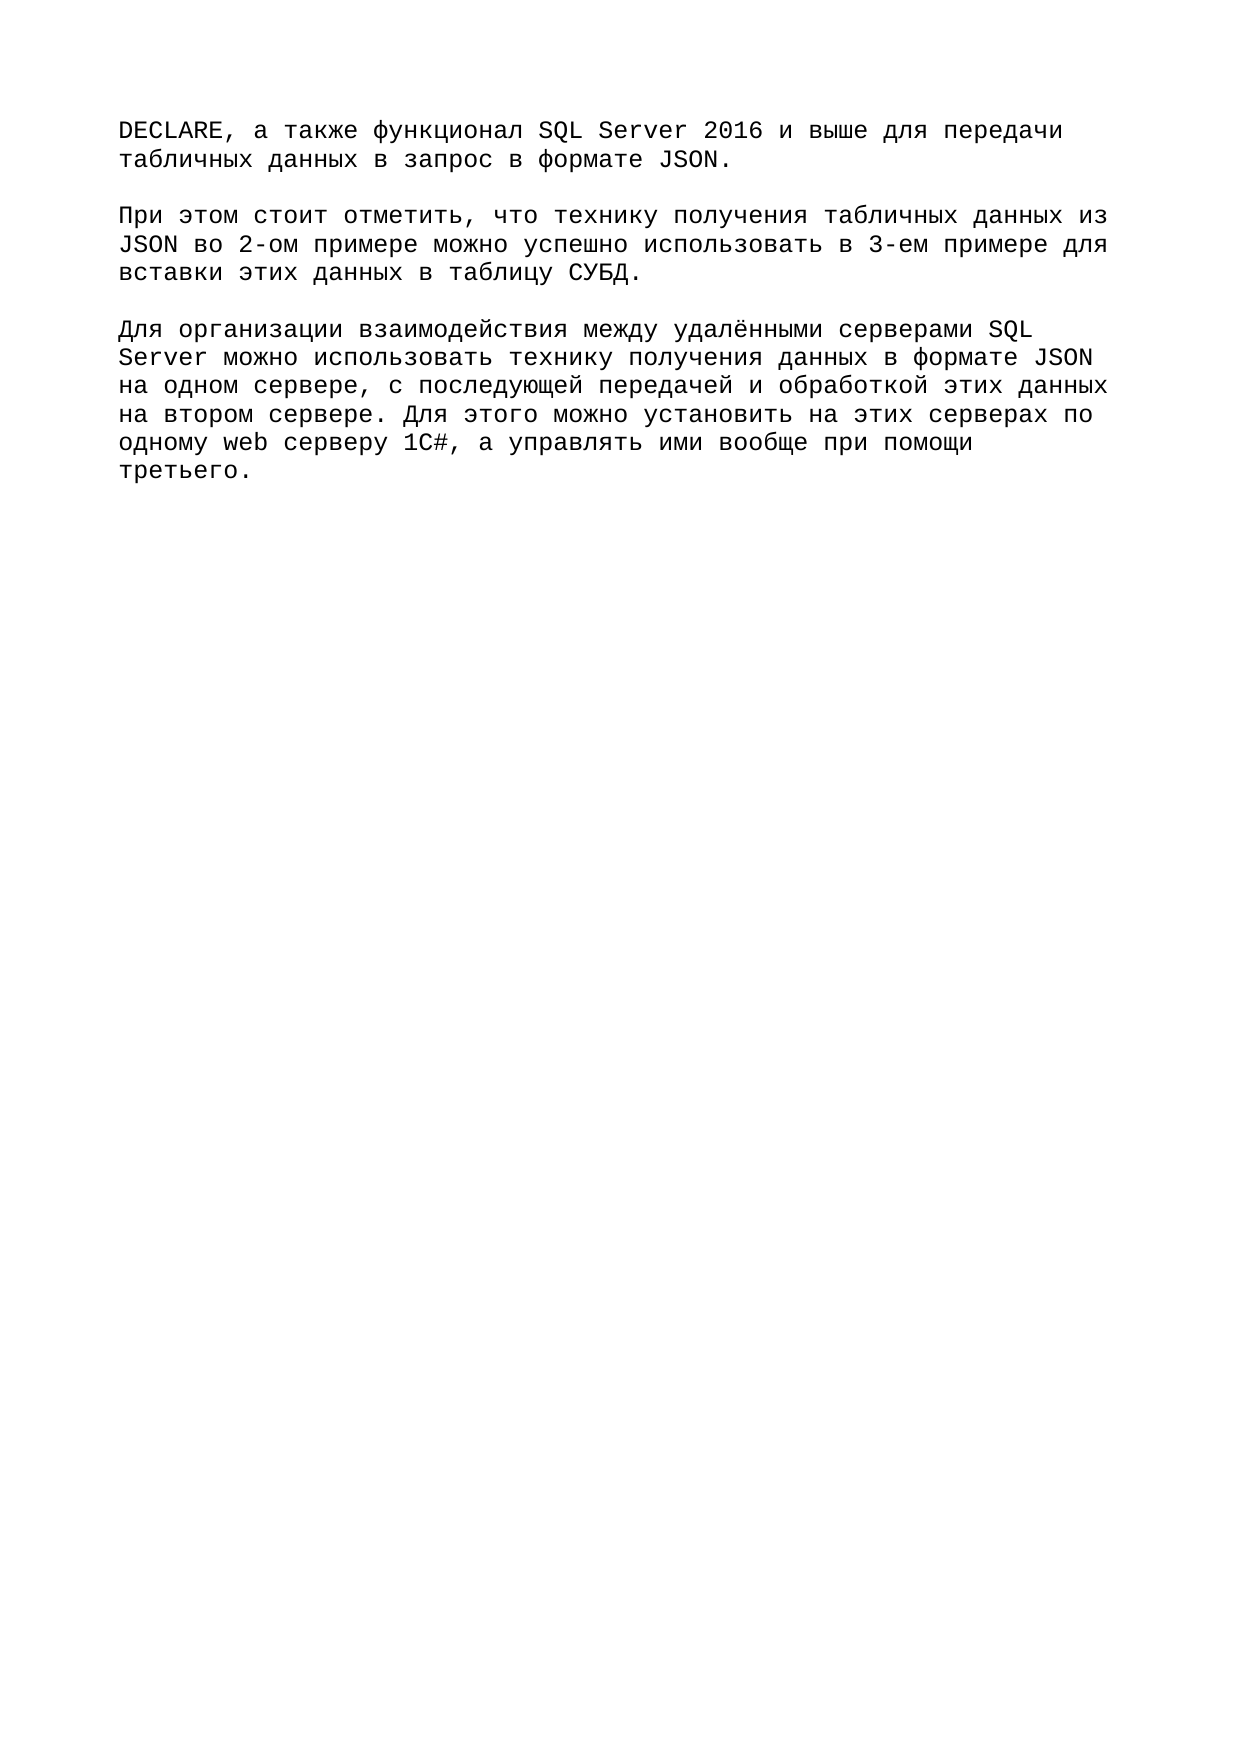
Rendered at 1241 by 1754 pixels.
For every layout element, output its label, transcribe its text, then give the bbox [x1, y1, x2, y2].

text DECLARE, а также функционал SQL Server 2016 и выше для передачи табличных данных в запрос в формате JSON. [118, 118, 1122, 175]
text Для организации взаимодействия между удалёнными серверами SQL Server можно использовать технику получения данных в формате JSON на одном сервере, с последующей передачей и обработкой этих данных на втором сервере. Для этого можно установить на этих серверах по одному web серверу 1C#, а управлять ими вообще при помощи третьего. [118, 316, 1122, 486]
text При этом стоит отметить, что технику получения табличных данных из JSON во 2-ом примере можно успешно использовать в 3-ем примере для вставки этих данных в таблицу СУБД. [118, 203, 1122, 288]
